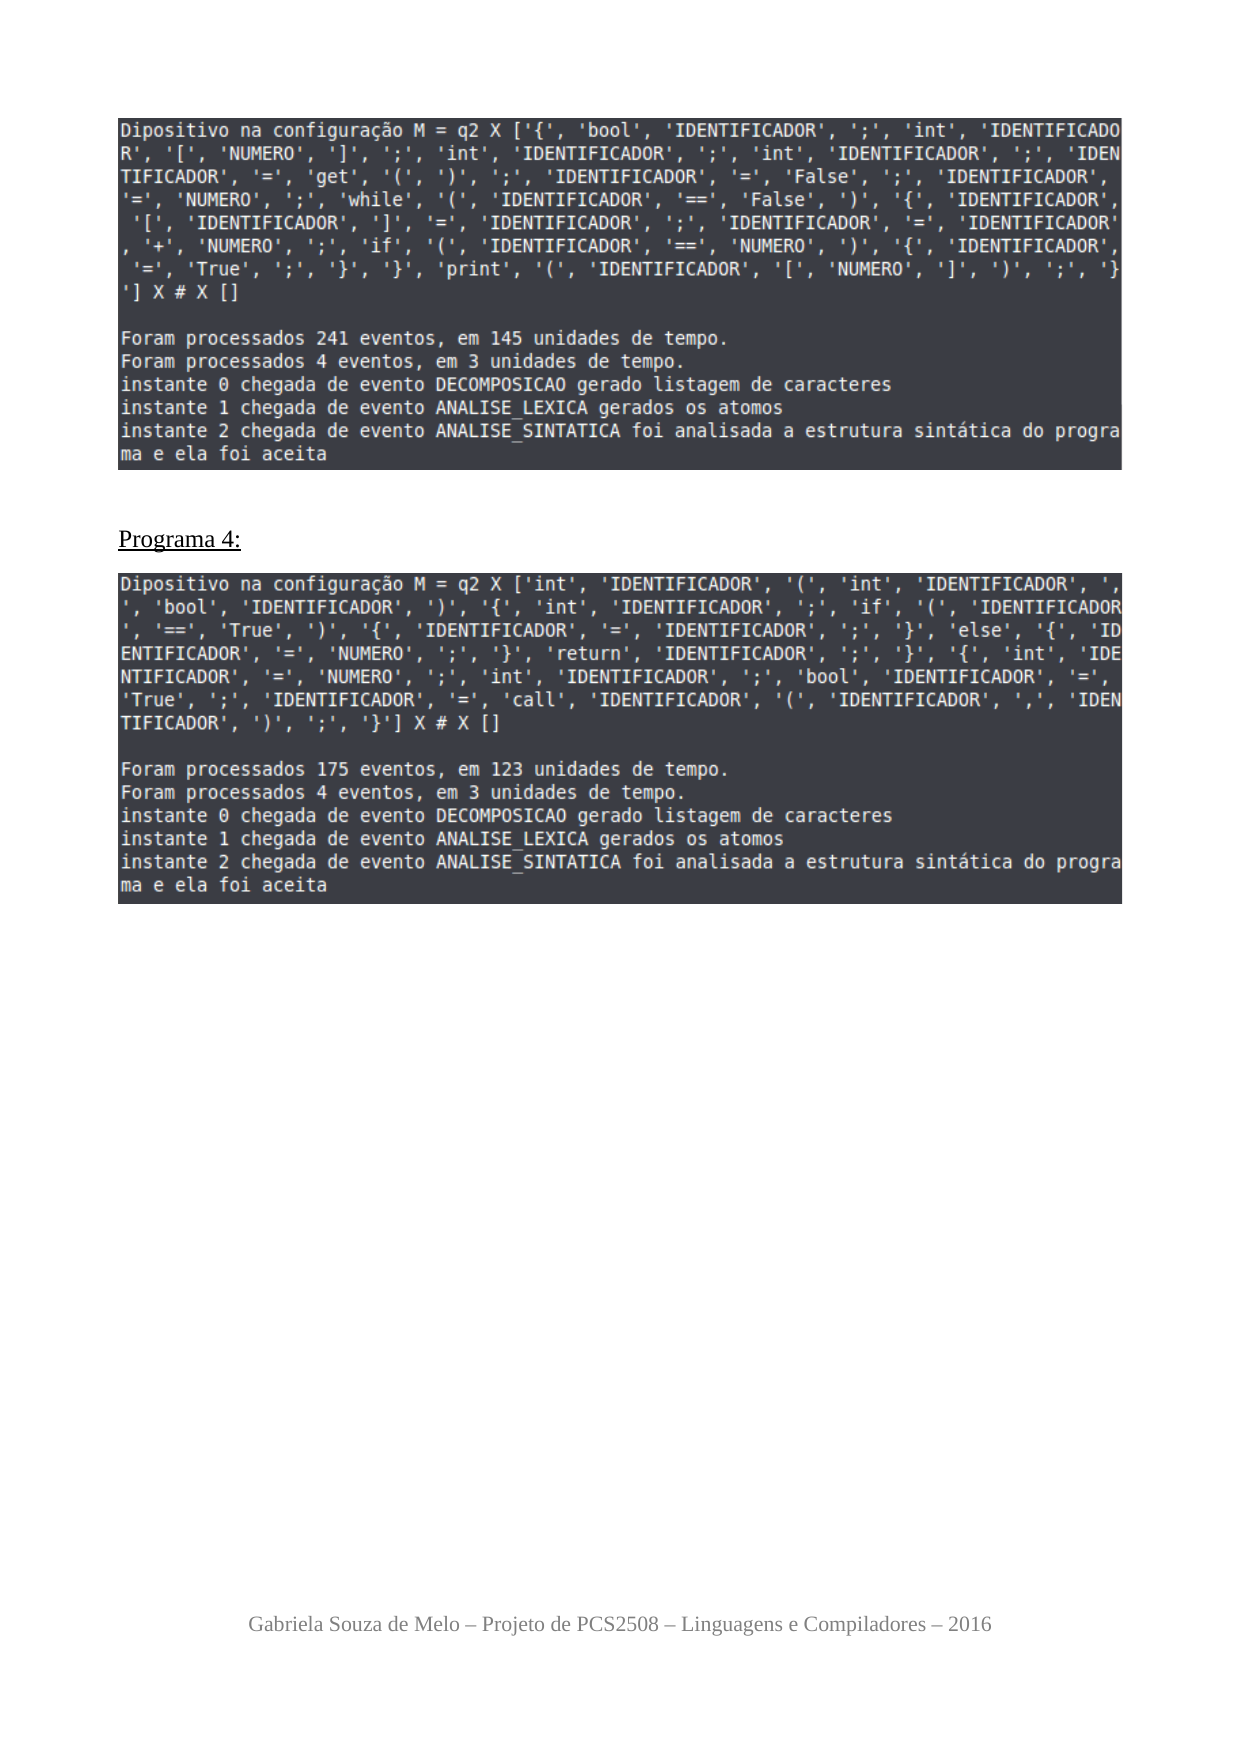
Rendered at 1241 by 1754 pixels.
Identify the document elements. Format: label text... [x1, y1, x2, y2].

picture [118, 118, 1123, 470]
picture [118, 573, 1123, 904]
text Programa 4: [118, 524, 1122, 553]
